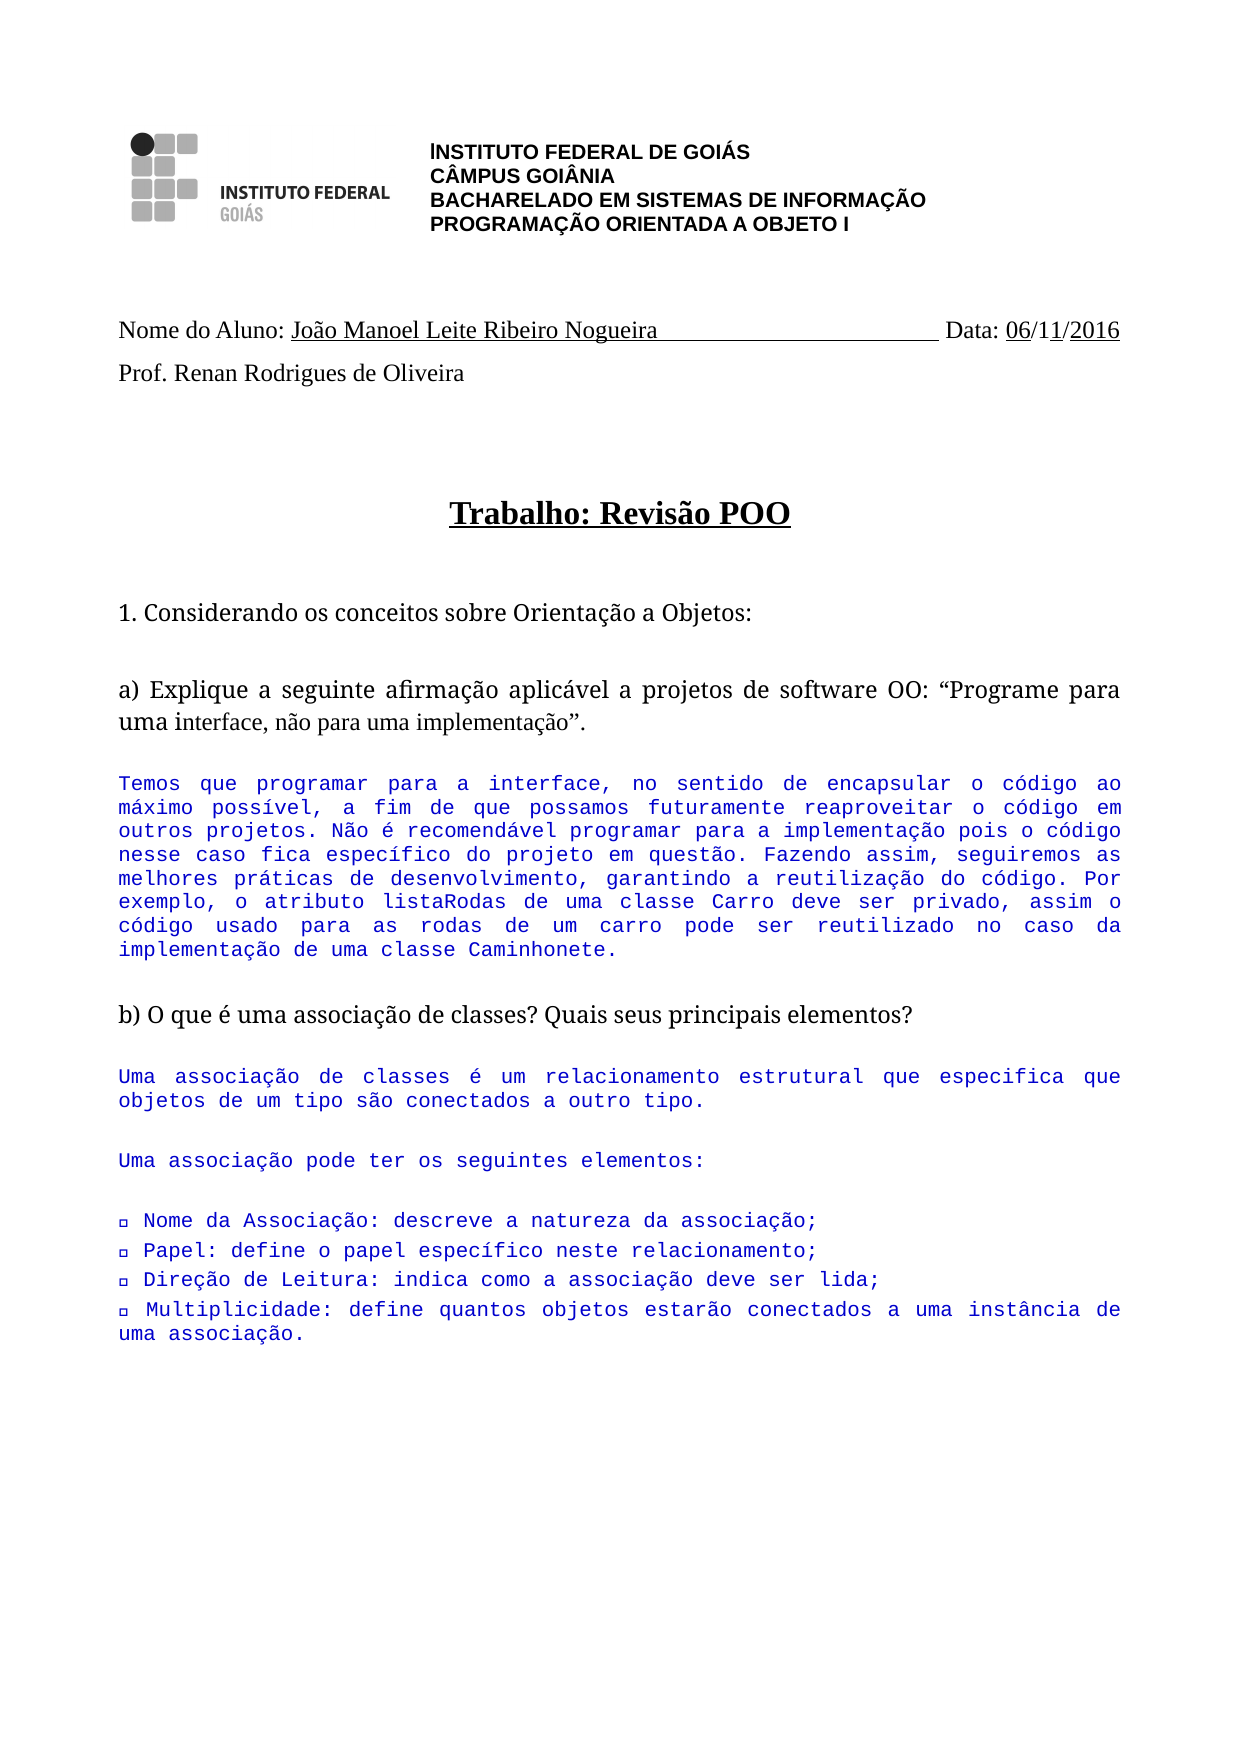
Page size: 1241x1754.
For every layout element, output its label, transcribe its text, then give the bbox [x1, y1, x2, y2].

text  Papel: define o papel específico neste relacionamento; [118, 1239, 1122, 1263]
text  Multiplicidade: define quantos objetos estarão conectados a uma instância de uma associação. [118, 1299, 1122, 1347]
text Temos que programar para a interface, no sentido de encapsular o código ao máximo possível, a fim de que possamos futuramente reaproveitar o código em outros projetos. Não é recomendável programar para a implementação pois o código nesse caso fica específico do projeto em questão. Fazendo assim, seguiremos as melhores práticas de desenvolvimento, garantindo a reutilização do código. Por exemplo, o atributo listaRodas de uma classe Carro deve ser privado, assim o código usado para as rodas de um carro pode ser reutilizado no caso da implementação de uma classe Caminhonete. [118, 773, 1122, 962]
text PROGRAMAÇÃO ORIENTADA A OBJETO I [430, 212, 1074, 236]
text Prof. Renan Rodrigues de Oliveira [118, 358, 1122, 387]
text 1. Considerando os conceitos sobre Orientação a Objetos: [118, 596, 1122, 628]
subtitle Trabalho: Revisão POO [118, 493, 1122, 532]
text  Direção de Leitura: indica como a associação deve ser lida; [118, 1269, 1122, 1293]
text  Nome da Associação: descreve a natureza da associação; [118, 1210, 1122, 1233]
text Uma associação de classes é um relacionamento estrutural que especifica que objetos de um tipo são conectados a outro tipo. [118, 1066, 1122, 1114]
text Nome do Aluno: João Manoel Leite Ribeiro Nogueira Data: 06/11/2016 [118, 315, 1122, 343]
text BACHARELADO EM SISTEMAS DE INFORMAÇÃO [430, 188, 1074, 212]
text CÂMPUS GOIÂNIA [430, 164, 1074, 188]
text b) O que é uma associação de classes? Quais seus principais elementos? [118, 998, 1122, 1030]
picture [124, 125, 396, 229]
text a) Explique a seguinte afirmação aplicável a projetos de software OO: “Programe para uma interface, não para uma implementação”. [118, 673, 1122, 737]
text Uma associação pode ter os seguintes elementos: [118, 1150, 1122, 1173]
text INSTITUTO FEDERAL DE GOIÁS [430, 138, 1074, 164]
